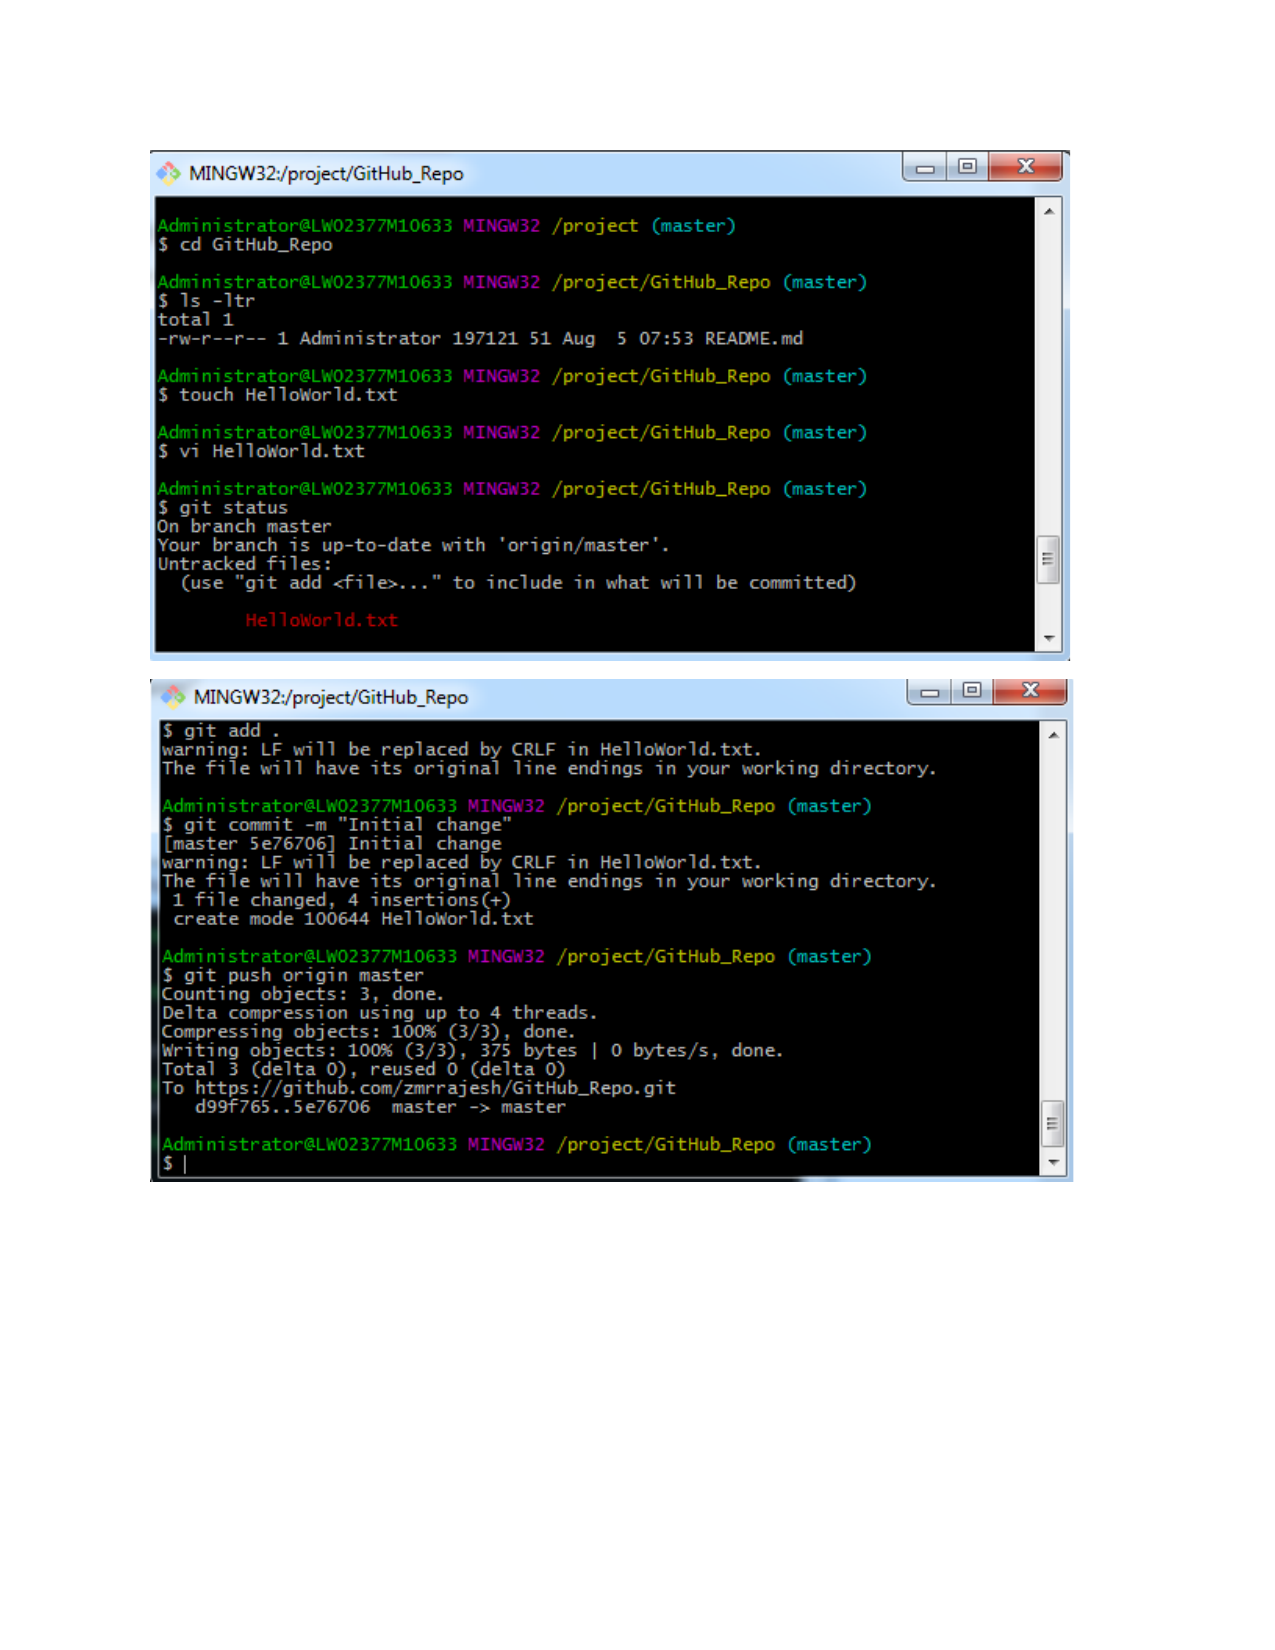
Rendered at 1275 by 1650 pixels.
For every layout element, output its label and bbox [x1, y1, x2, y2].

picture [150, 150, 1071, 661]
picture [150, 679, 1074, 1182]
